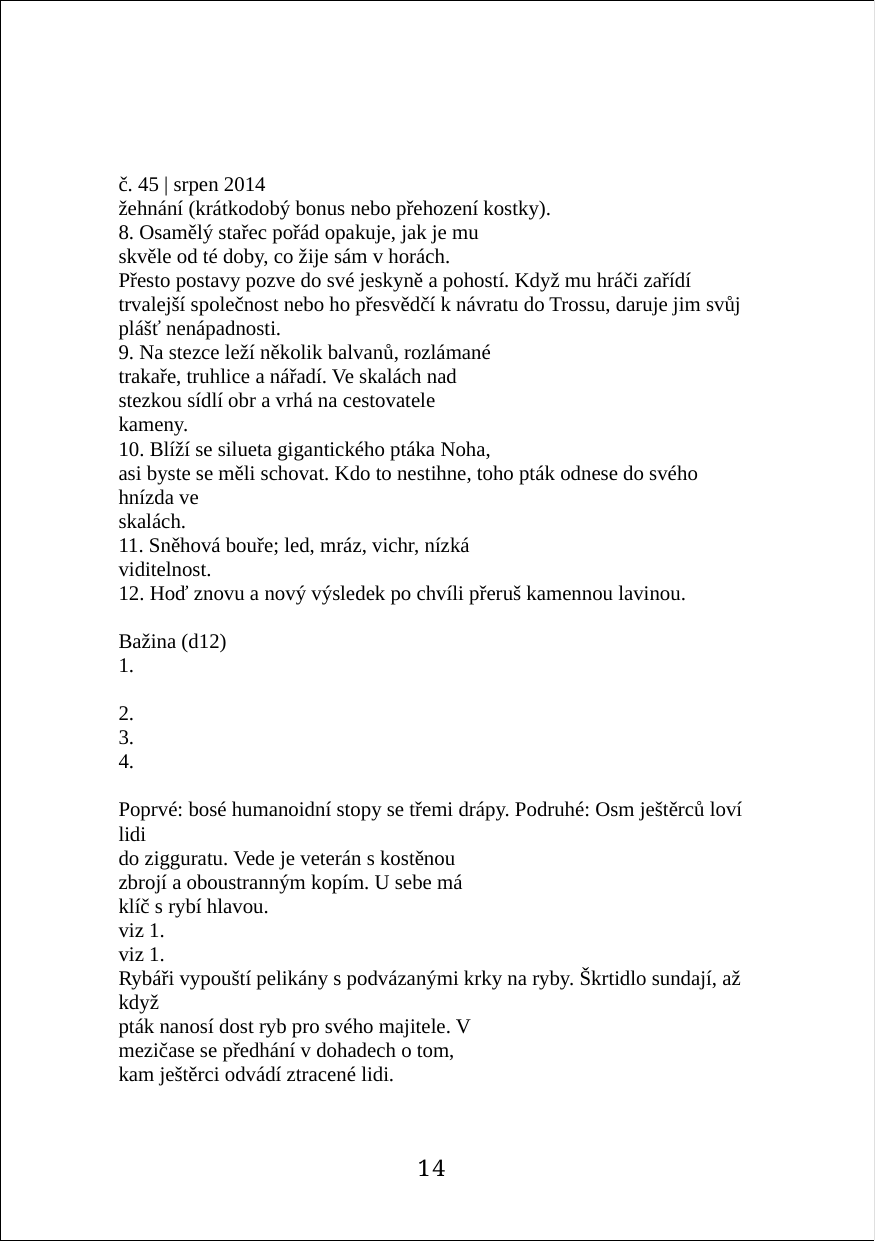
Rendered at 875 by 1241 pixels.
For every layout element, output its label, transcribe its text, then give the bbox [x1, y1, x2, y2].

text č. 45 | srpen 2014 žehnání (krátkodobý bonus nebo přehození kostky). 8. Osamělý stařec pořád opakuje, jak je mu skvěle od té doby, co žije sám v horách. Přesto postavy pozve do své jeskyně a pohostí. Když mu hráči zařídí trvalejší společnost nebo ho přesvědčí k návratu do Trossu, daruje jim svůj plášť nenápadnosti. 9. Na stezce leží několik balvanů, rozlámané trakaře, truhlice a nářadí. Ve skalách nad stezkou sídlí obr a vrhá na cestovatele kameny. 10. Blíží se silueta gigantického ptáka Noha, asi byste se měli schovat. Kdo to nestihne, toho pták odnese do svého hnízda ve skalách. 11. Sněhová bouře; led, mráz, vichr, nízká viditelnost. 12. Hoď znovu a nový výsledek po chvíli přeruš kamennou lavinou. Bažina (d12) 1. 2. 3. 4. Poprvé: bosé humanoidní stopy se třemi drápy. Podruhé: Osm ještěrců loví lidi do zigguratu. Vede je veterán s kostěnou zbrojí a oboustranným kopím. U sebe má klíč s rybí hlavou. viz 1. viz 1. Rybáři vypouští pelikány s podvázanými krky na ryby. Škrtidlo sundají, až když pták nanosí dost ryb pro svého majitele. V mezičase se předhání v dohadech o tom, kam ještěrci odvádí ztracené lidi. [118, 172, 756, 1110]
